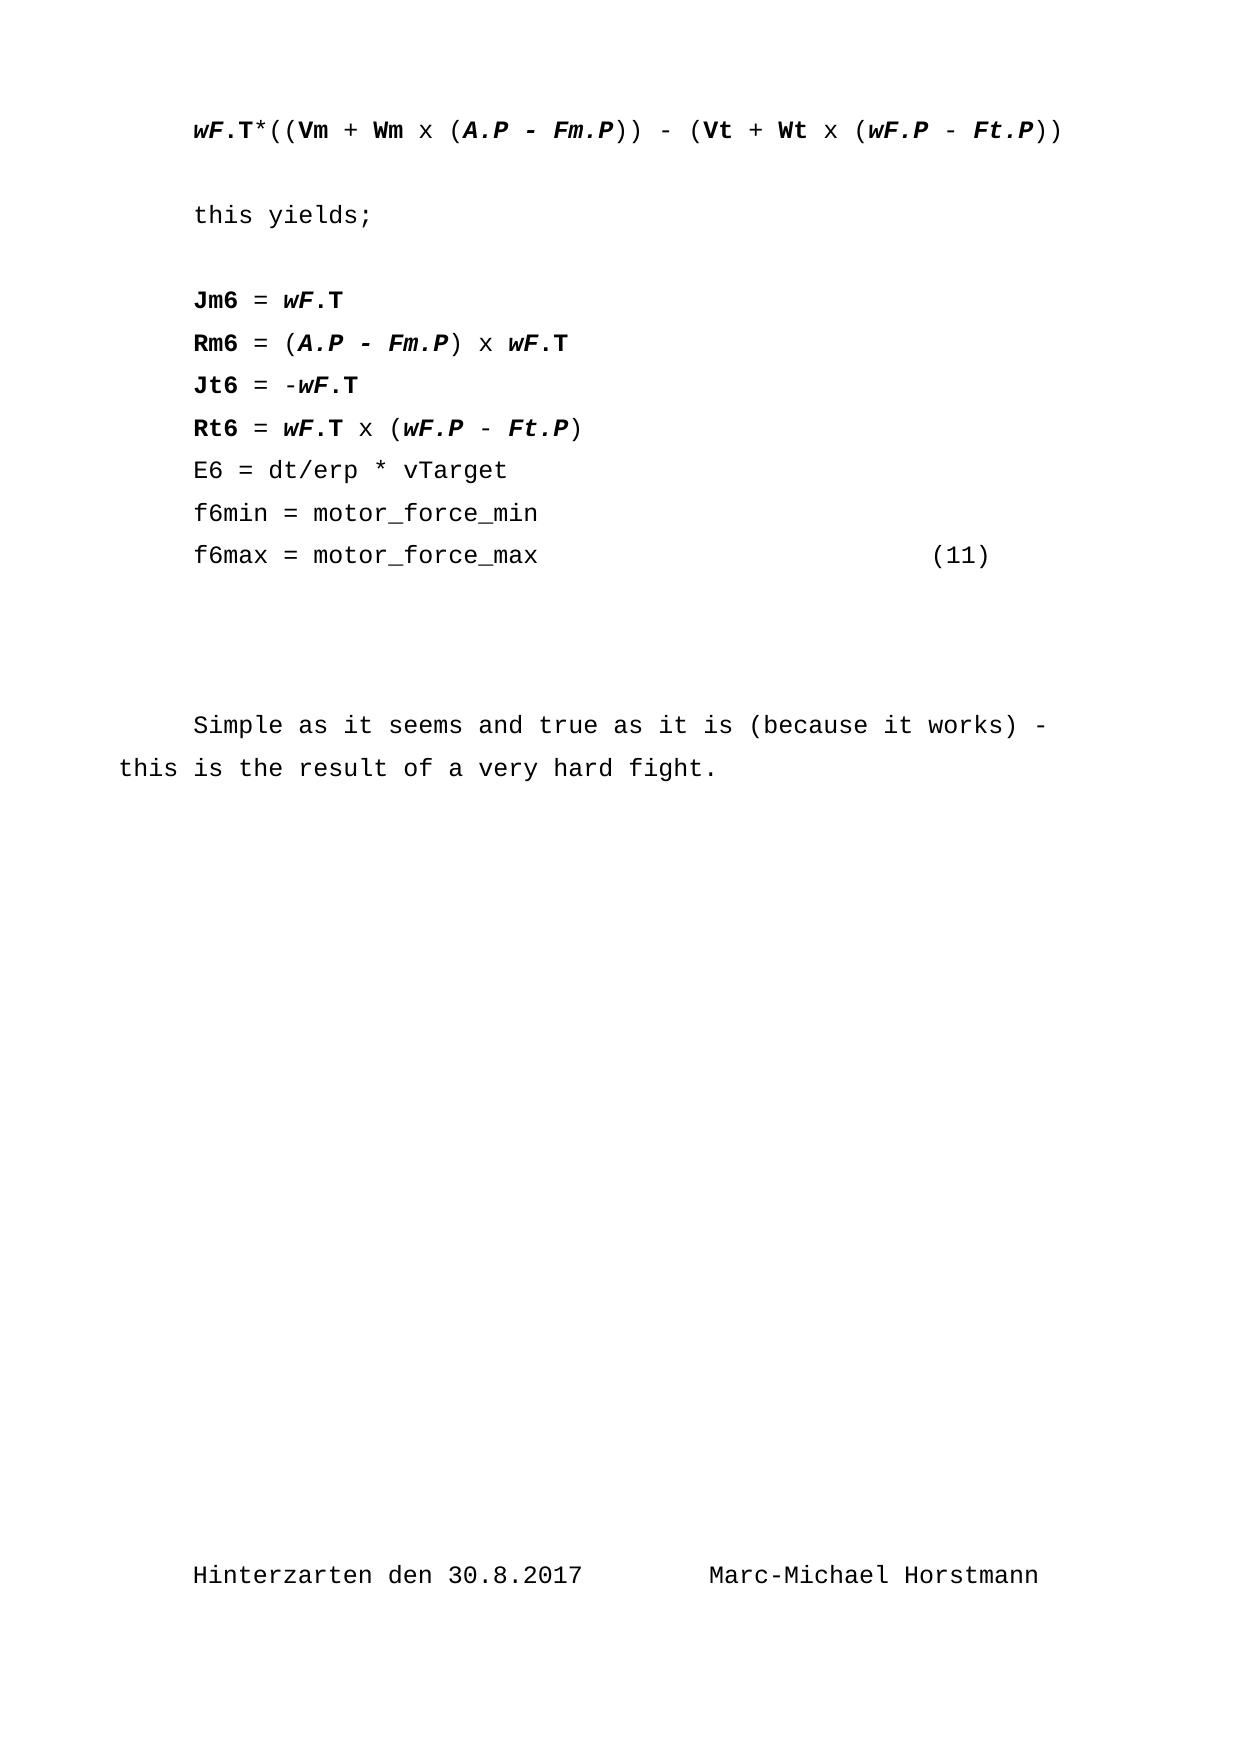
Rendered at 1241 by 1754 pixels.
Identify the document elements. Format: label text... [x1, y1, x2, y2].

text f6min = motor_force_min [118, 501, 1122, 529]
text E6 = dt/erp * vTarget [118, 458, 1122, 486]
text f6max = motor_force_max (11) [118, 543, 1122, 571]
text this yields; [118, 203, 1122, 231]
text Jm6 = wF.T [118, 288, 1122, 316]
text Hinterzarten den 30.8.2017 Marc-Michael Horstmann [118, 1563, 1122, 1591]
text wF.T*((Vm + Wm x (A.P - Fm.P)) - (Vt + Wt x (wF.P - Ft.P)) [118, 118, 1122, 146]
text Rt6 = wF.T x (wF.P - Ft.P) [118, 416, 1122, 444]
text Simple as it seems and true as it is (because it works) - this is the result of a very hard fight. [118, 713, 1122, 784]
text Jt6 = -wF.T [118, 373, 1122, 401]
text Rm6 = (A.P - Fm.P) x wF.T [118, 331, 1122, 359]
